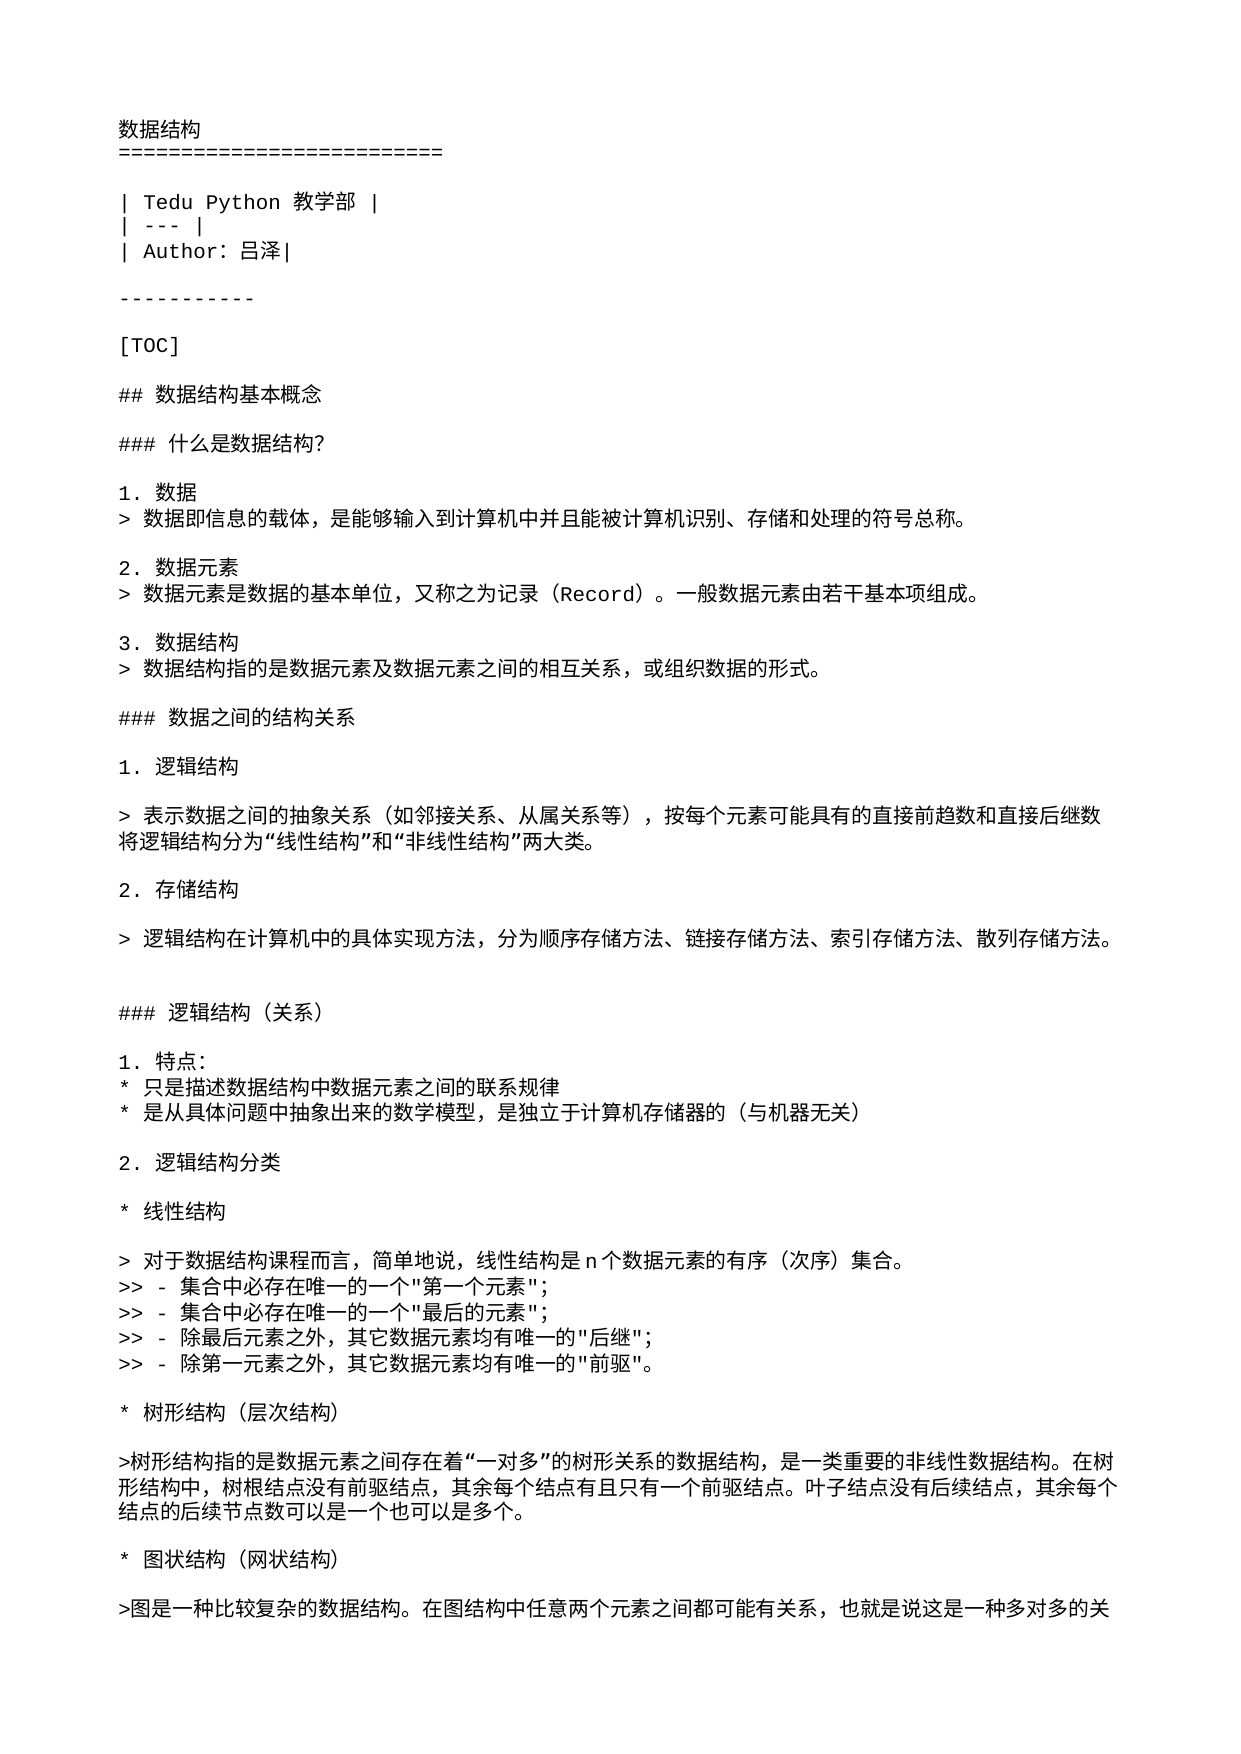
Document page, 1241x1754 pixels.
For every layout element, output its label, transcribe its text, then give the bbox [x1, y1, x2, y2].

text ========================== [118, 142, 1122, 166]
text 2. 存储结构 [118, 878, 1122, 904]
text 2. 数据元素 [118, 556, 1122, 582]
text >> - 除最后元素之外，其它数据元素均有唯一的"后继"； [118, 1326, 1122, 1352]
text | --- | [118, 215, 1122, 239]
text > 数据元素是数据的基本单位，又称之为记录（Record）。一般数据元素由若干基本项组成。 [118, 582, 1122, 607]
text >> - 集合中必存在唯一的一个"最后的元素"； [118, 1301, 1122, 1326]
text * 树形结构（层次结构） [118, 1401, 1122, 1427]
text > 数据即信息的载体，是能够输入到计算机中并且能被计算机识别、存储和处理的符号总称。 [118, 507, 1122, 533]
text 数据结构 [118, 118, 1122, 142]
text * 线性结构 [118, 1200, 1122, 1226]
text 1. 特点： [118, 1050, 1122, 1076]
text ### 数据之间的结构关系 [118, 706, 1122, 732]
text >> - 集合中必存在唯一的一个"第一个元素"； [118, 1275, 1122, 1301]
text * 图状结构（网状结构） [118, 1548, 1122, 1574]
text >> - 除第一元素之外，其它数据元素均有唯一的"前驱"。 [118, 1352, 1122, 1377]
text 2. 逻辑结构分类 [118, 1151, 1122, 1176]
text > 逻辑结构在计算机中的具体实现方法，分为顺序存储方法、链接存储方法、索引存储方法、散列存储方法。 [118, 927, 1122, 977]
text > 数据结构指的是数据元素及数据元素之间的相互关系，或组织数据的形式。 [118, 657, 1122, 682]
text * 只是描述数据结构中数据元素之间的联系规律 [118, 1076, 1122, 1101]
text > 对于数据结构课程而言，简单地说，线性结构是n个数据元素的有序（次序）集合。 [118, 1249, 1122, 1275]
text [TOC] [118, 336, 1122, 359]
text ## 数据结构基本概念 [118, 383, 1122, 408]
text | Author：吕泽| [118, 239, 1122, 264]
text | Tedu Python 教学部 | [118, 190, 1122, 215]
text >图是一种比较复杂的数据结构。在图结构中任意两个元素之间都可能有关系，也就是说这是一种多对多的关 [118, 1597, 1122, 1623]
text ----------- [118, 288, 1122, 312]
text > 表示数据之间的抽象关系（如邻接关系、从属关系等），按每个元素可能具有的直接前趋数和直接后继数将逻辑结构分为“线性结构”和“非线性结构”两大类。 [118, 804, 1122, 854]
text ### 逻辑结构（关系） [118, 1001, 1122, 1027]
text ### 什么是数据结构？ [118, 432, 1122, 458]
text 1. 逻辑结构 [118, 755, 1122, 781]
text 3. 数据结构 [118, 631, 1122, 657]
text 1. 数据 [118, 481, 1122, 507]
text >树形结构指的是数据元素之间存在着“一对多”的树形关系的数据结构，是一类重要的非线性数据结构。在树形结构中，树根结点没有前驱结点，其余每个结点有且只有一个前驱结点。叶子结点没有后续结点，其余每个结点的后续节点数可以是一个也可以是多个。 [118, 1450, 1122, 1524]
text * 是从具体问题中抽象出来的数学模型，是独立于计算机存储器的（与机器无关） [118, 1101, 1122, 1127]
